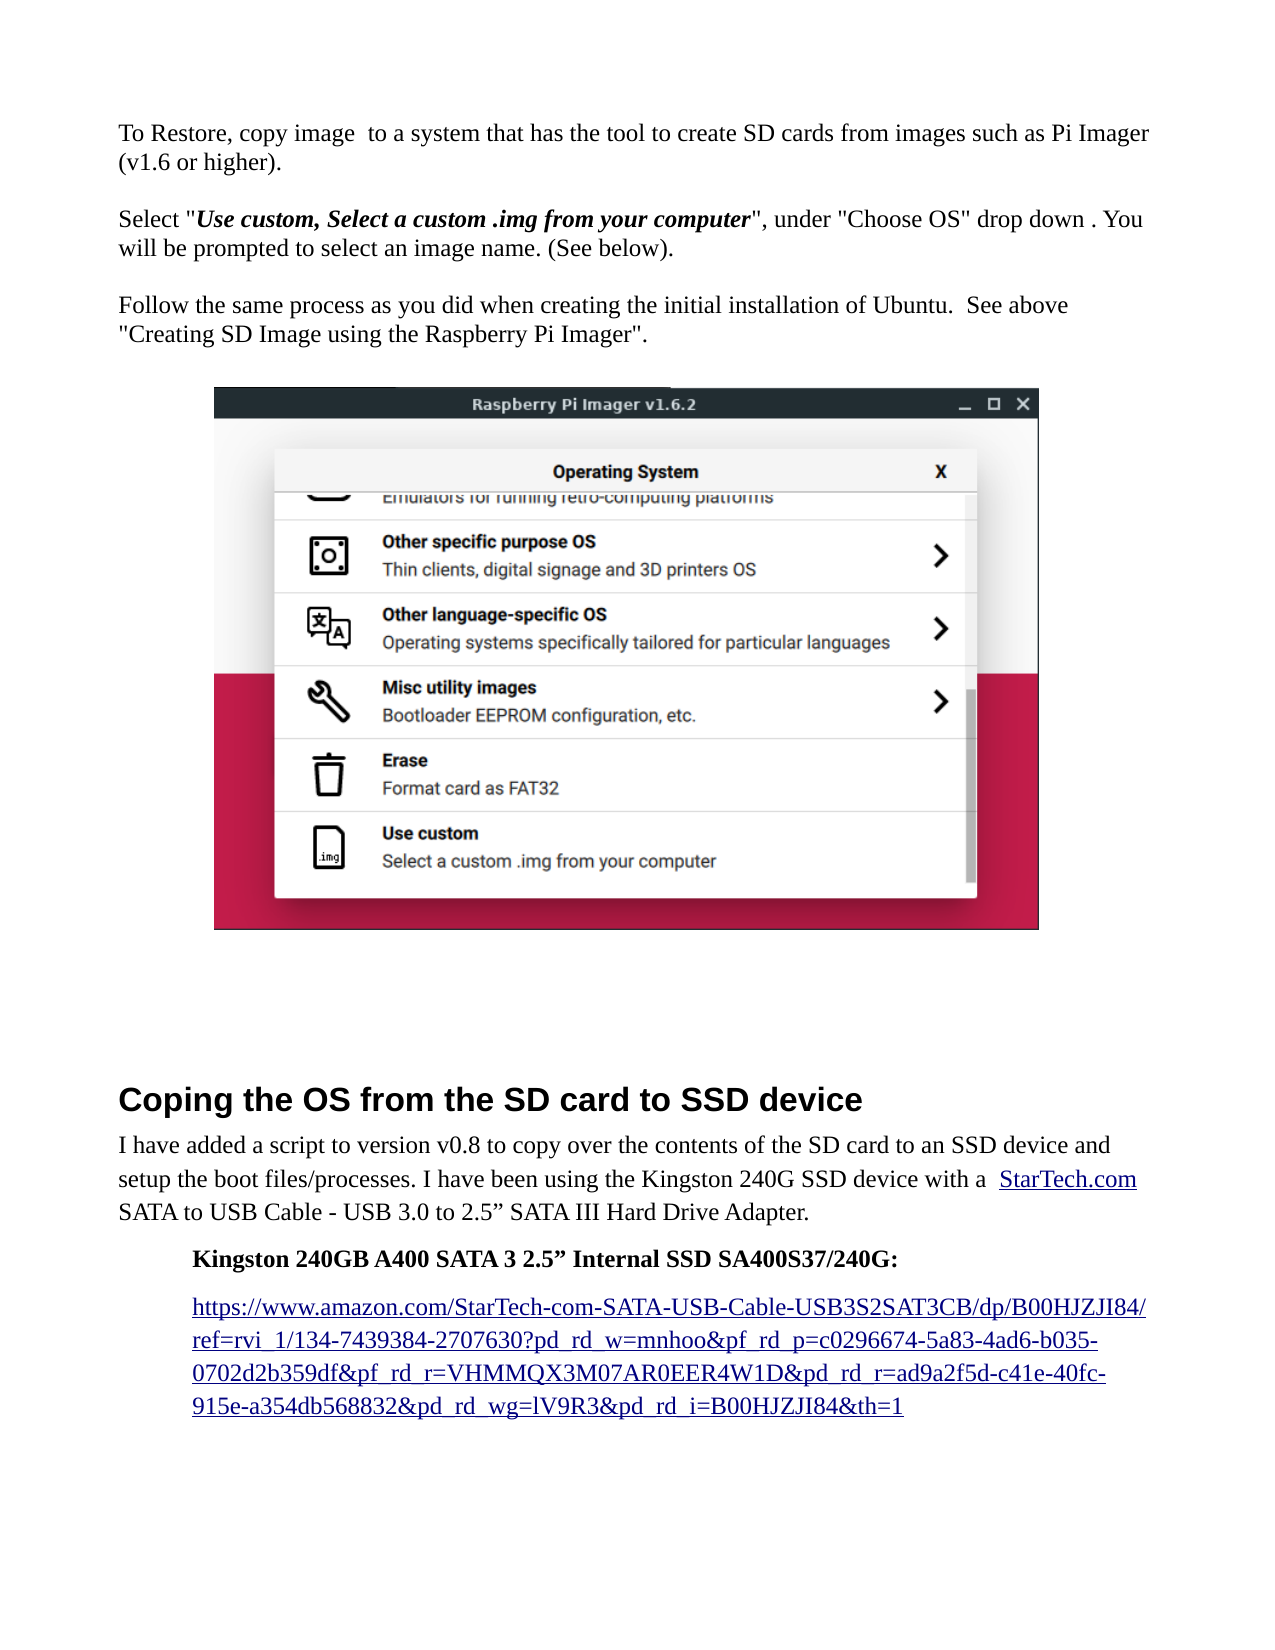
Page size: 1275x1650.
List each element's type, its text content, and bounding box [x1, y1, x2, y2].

subtitle Coping the OS from the SD card to SSD device [118, 1079, 1157, 1118]
text Kingston 240GB A400 SATA 3 2.5” Internal SSD SA400S37/240G: [192, 1244, 1157, 1273]
text https://www.amazon.com/StarTech-com-SATA-USB-Cable-USB3S2SAT3CB/dp/B00HJZJI84/ref=rvi_1/134-7439384-2707630?pd_rd_w=mnhoo&pf_rd_p=c0296674-5a83-4ad6-b035-0702d2b359df&pf_rd_r=VHMMQX3M07AR0EER4W1D&pd_rd_r=ad9a2f5d-c41e-40fc-915e-a354db568832&pd_rd_wg=lV9R3&pd_rd_i=B00HJZJI84&th=1 [192, 1292, 1157, 1420]
text Select "Use custom, Select a custom .img from your computer", under "Choose OS" drop down . You will be prompted to select an image name. (See below). [118, 204, 1157, 262]
picture [214, 387, 1039, 930]
text I have added a script to version v0.8 to copy over the contents of the SD card to an SSD device and setup the boot files/processes. I have been using the Kingston 240G SSD device with a StarTech.com SATA to USB Cable - USB 3.0 to 2.5” SATA III Hard Drive Adapter. [118, 1131, 1157, 1225]
text Follow the same process as you did when creating the initial installation of Ubuntu. See above "Creating SD Image using the Raspberry Pi Imager". [118, 291, 1157, 348]
text To Restore, copy image to a system that has the tool to create SD cards from images such as Pi Imager (v1.6 or higher). [118, 118, 1157, 176]
